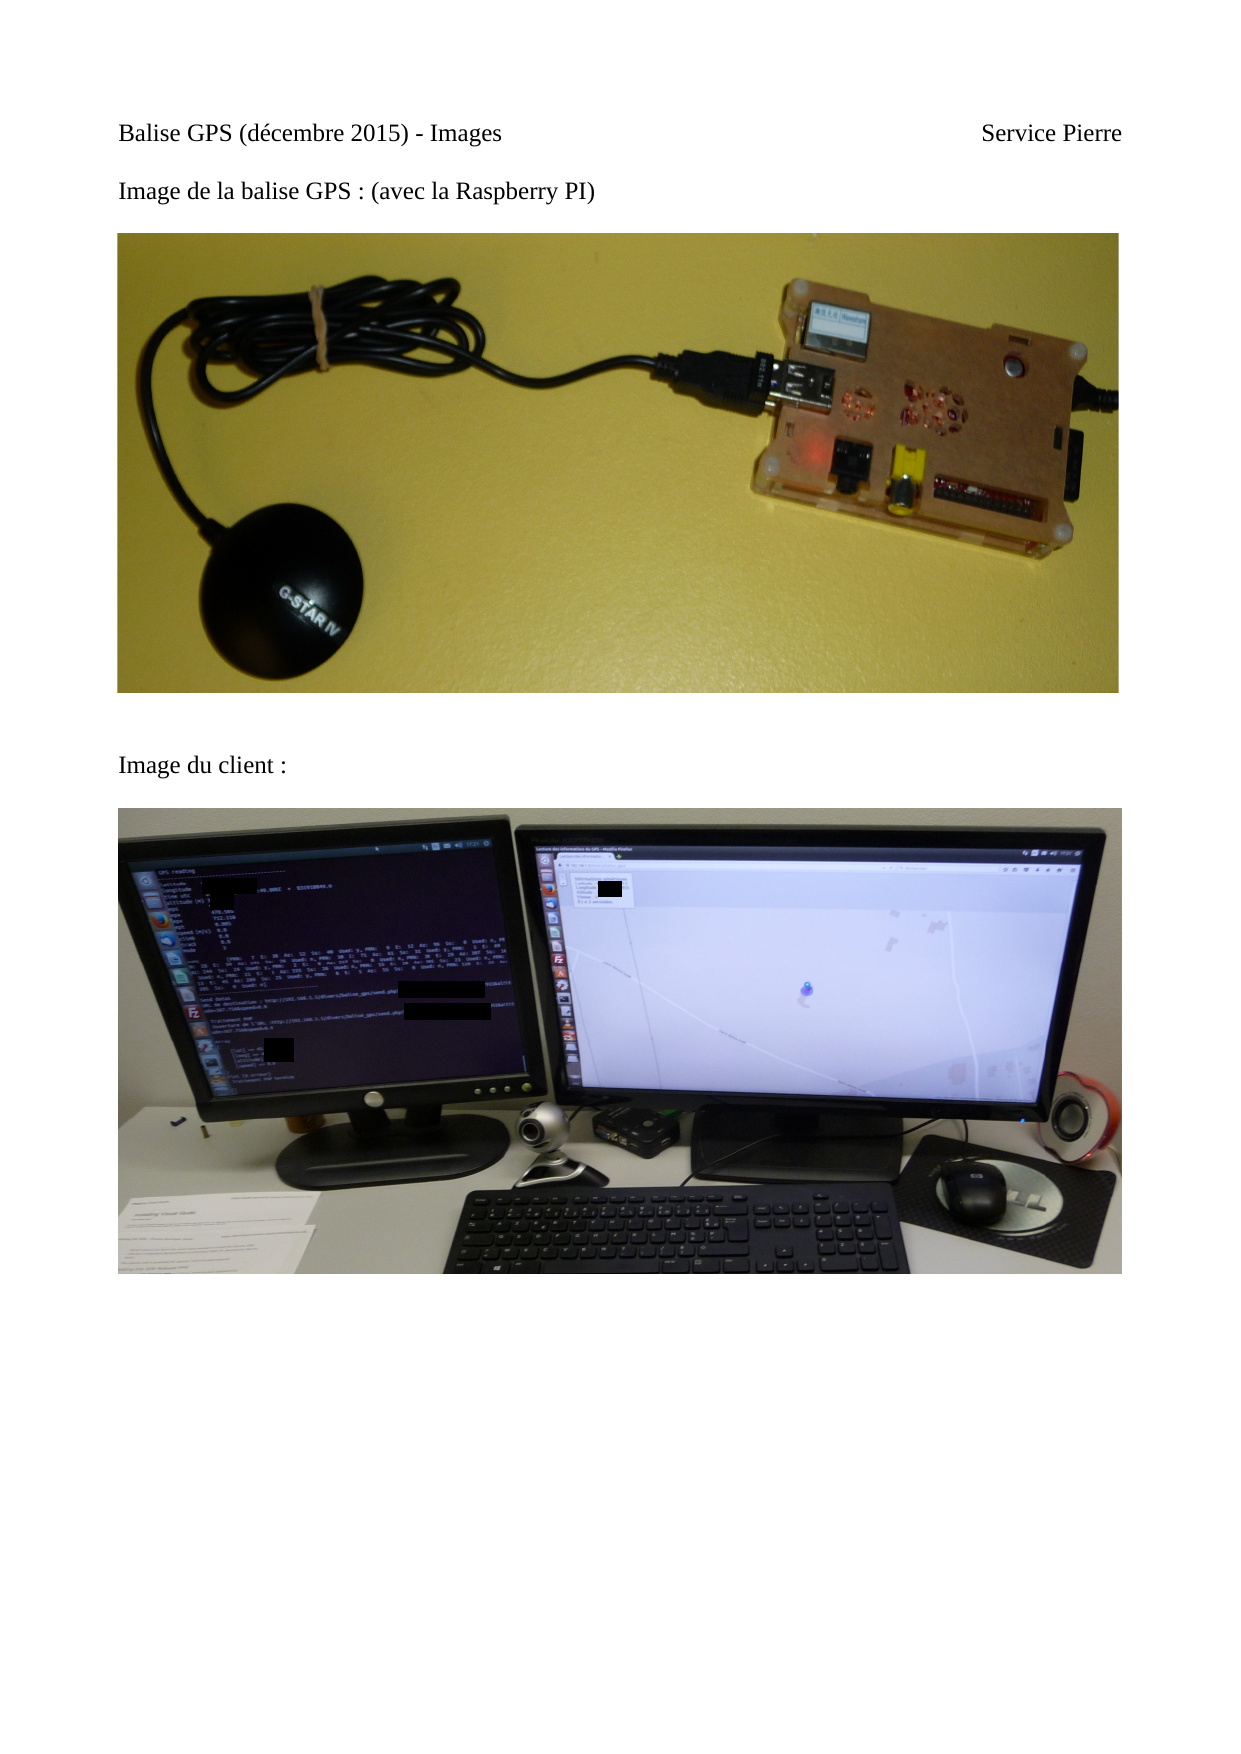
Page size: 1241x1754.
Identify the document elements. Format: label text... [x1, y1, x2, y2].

picture [117, 300, 1119, 554]
text Image du client : [118, 750, 1122, 779]
text Image de la balise GPS : (avec la Raspberry PI) [118, 176, 1122, 205]
picture [118, 807, 1123, 1274]
